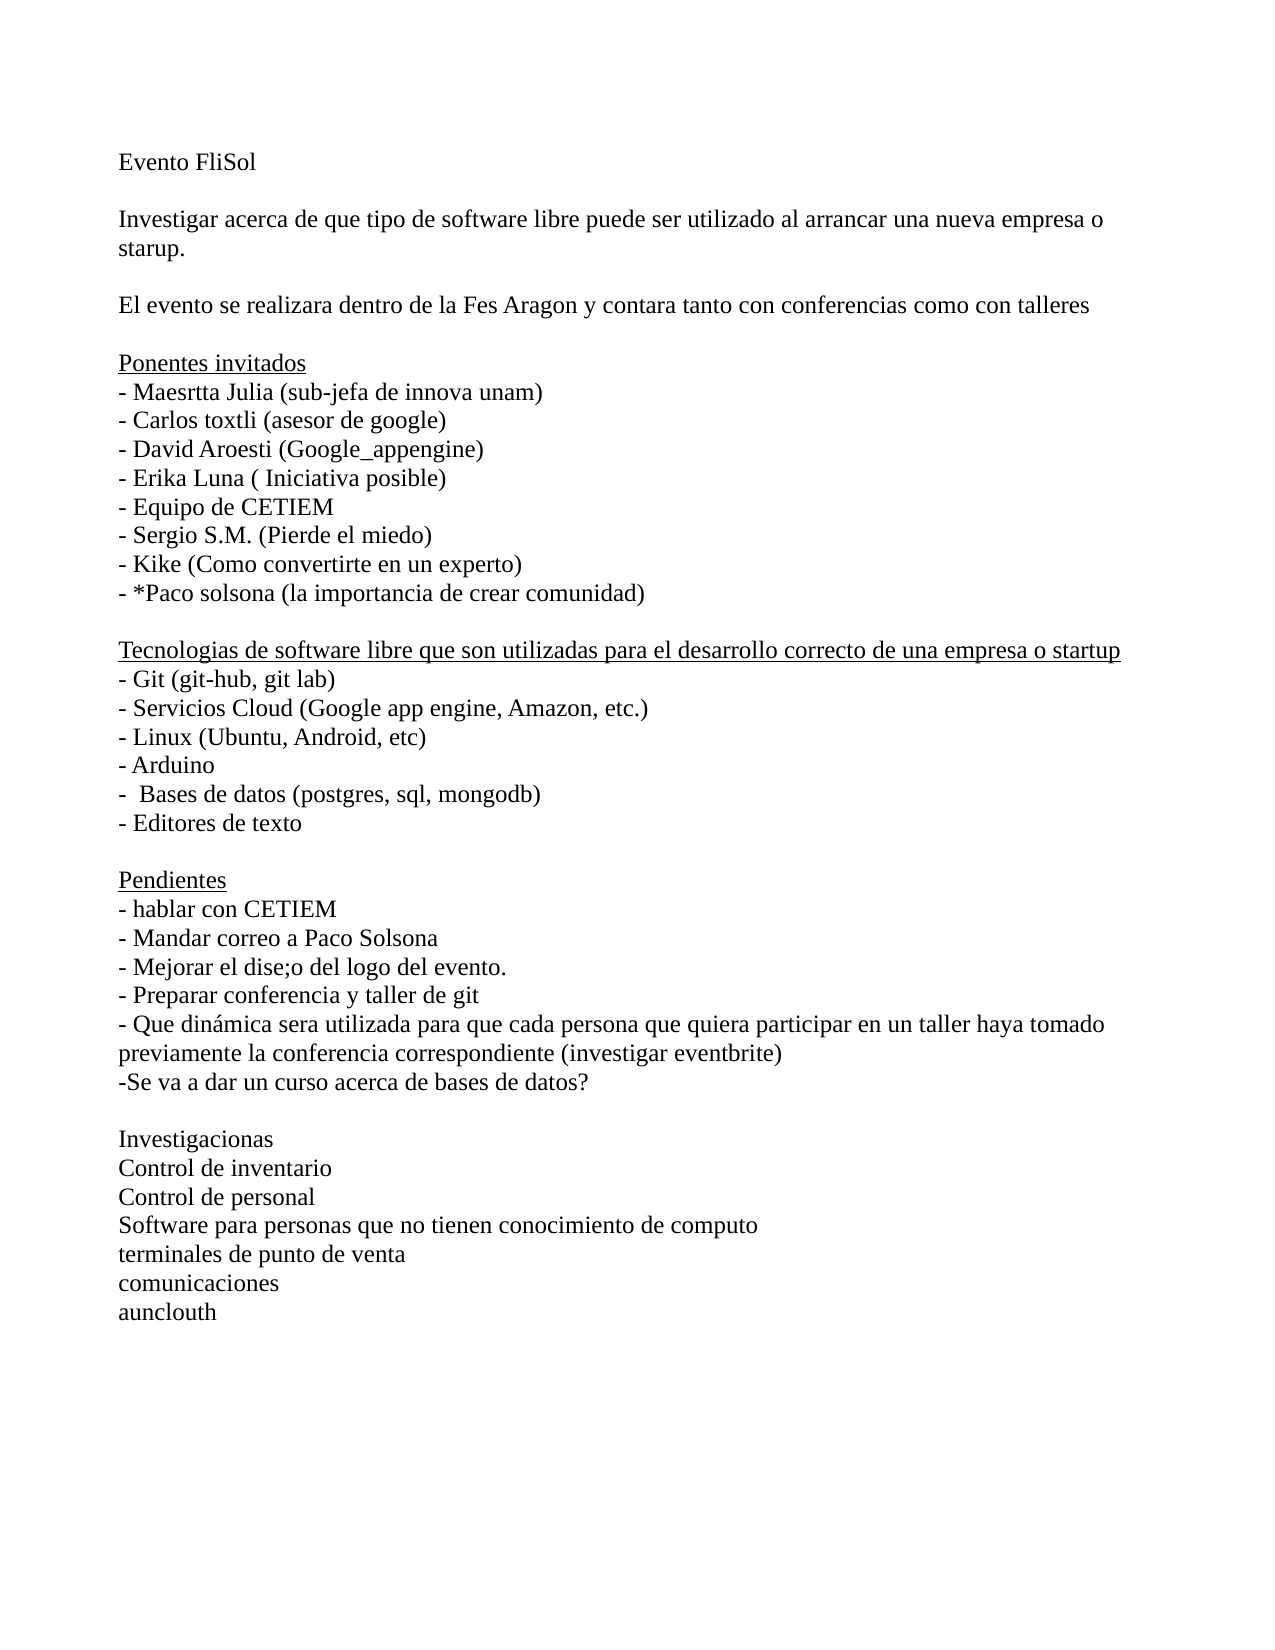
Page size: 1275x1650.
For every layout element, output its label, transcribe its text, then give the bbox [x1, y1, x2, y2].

text Control de inventario [118, 1153, 1157, 1182]
text terminales de punto de venta [118, 1239, 1157, 1268]
text - Erika Luna ( Iniciativa posible) [118, 463, 1157, 492]
text - Maesrtta Julia (sub-jefa de innova unam) [118, 377, 1157, 406]
text - *Paco solsona (la importancia de crear comunidad) [118, 578, 1157, 607]
text Pendientes [118, 866, 1157, 894]
text - Linux (Ubuntu, Android, etc) [118, 722, 1157, 751]
text - Servicios Cloud (Google app engine, Amazon, etc.) [118, 693, 1157, 722]
text - Arduino [118, 751, 1157, 779]
text Evento FliSol [118, 147, 1157, 176]
text - Que dinámica sera utilizada para que cada persona que quiera participar en un taller haya tomado previamente la conferencia correspondiente (investigar eventbrite) [118, 1009, 1157, 1067]
text - Mandar correo a Paco Solsona [118, 923, 1157, 952]
text comunicaciones [118, 1268, 1157, 1297]
text - Preparar conferencia y taller de git [118, 981, 1157, 1009]
text - Mejorar el dise;o del logo del evento. [118, 952, 1157, 981]
text - Git (git-hub, git lab) [118, 664, 1157, 693]
text aunclouth [118, 1297, 1157, 1326]
text - Bases de datos (postgres, sql, mongodb) [118, 779, 1157, 808]
text - Editores de texto [118, 808, 1157, 837]
text El evento se realizara dentro de la Fes Aragon y contara tanto con conferencias como con talleres [118, 291, 1157, 319]
text Tecnologias de software libre que son utilizadas para el desarrollo correcto de una empresa o startup [118, 636, 1157, 664]
text - Kike (Como convertirte en un experto) [118, 549, 1157, 578]
text - hablar con CETIEM [118, 894, 1157, 923]
text - David Aroesti (Google_appengine) [118, 434, 1157, 463]
text Investigar acerca de que tipo de software libre puede ser utilizado al arrancar una nueva empresa o starup. [118, 204, 1157, 262]
text - Carlos toxtli (asesor de google) [118, 406, 1157, 434]
text -Se va a dar un curso acerca de bases de datos? [118, 1067, 1157, 1096]
text - Equipo de CETIEM [118, 492, 1157, 521]
text - Sergio S.M. (Pierde el miedo) [118, 521, 1157, 549]
text Control de personal [118, 1182, 1157, 1211]
text Investigacionas [118, 1124, 1157, 1153]
text Software para personas que no tienen conocimiento de computo [118, 1211, 1157, 1239]
text Ponentes invitados [118, 348, 1157, 377]
